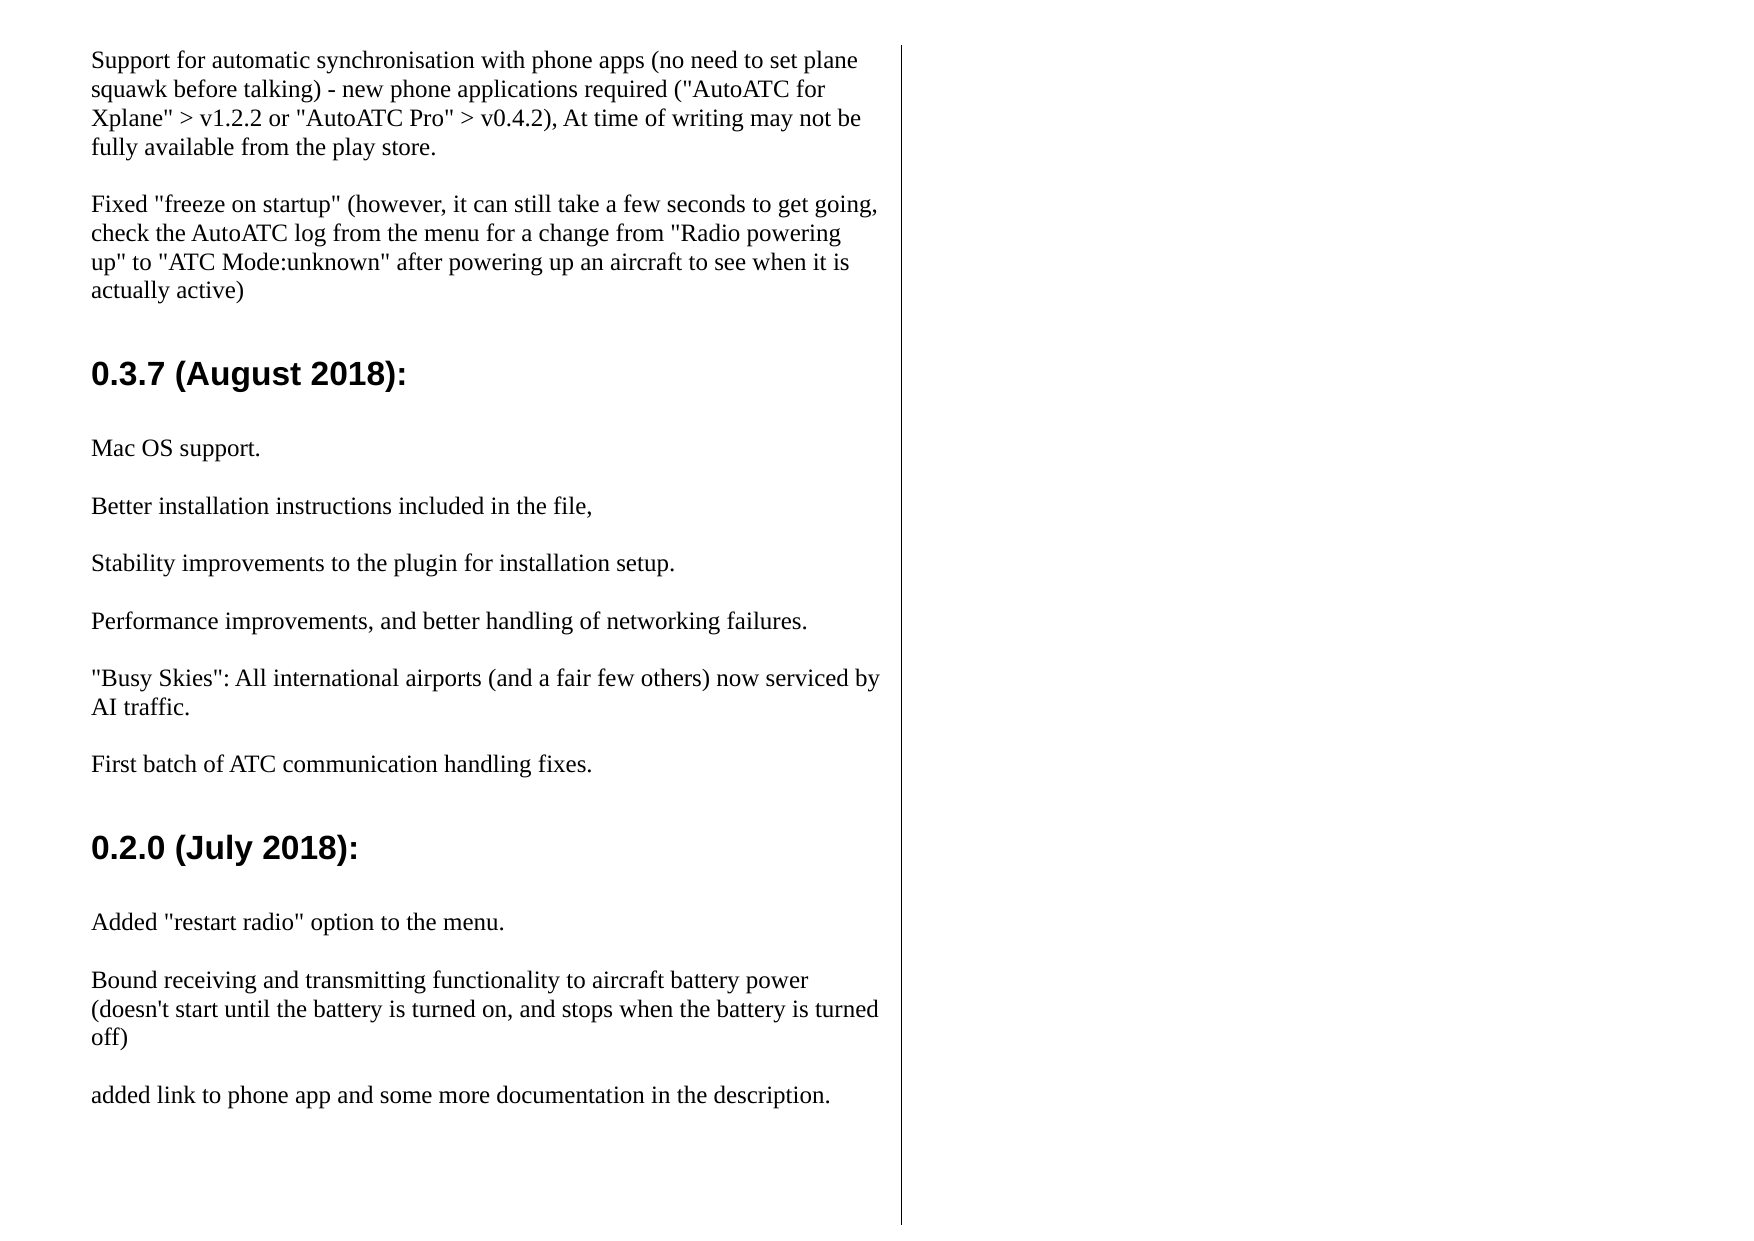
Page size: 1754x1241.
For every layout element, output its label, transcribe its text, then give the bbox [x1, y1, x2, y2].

text "Busy Skies": All international airports (and a fair few others) now serviced by AI traffic. [91, 663, 881, 721]
text Added "restart radio" option to the menu. [91, 907, 881, 936]
text added link to phone app and some more documentation in the description. [91, 1080, 881, 1109]
subtitle 0.2.0 (July 2018): [91, 828, 898, 866]
text Better installation instructions included in the file, [91, 491, 881, 519]
text Support for automatic synchronisation with phone apps (no need to set plane squawk before talking) - new phone applications required ("AutoATC for Xplane" > v1.2.2 or "AutoATC Pro" > v0.4.2), At time of writing may not be fully available from the play store. [91, 45, 881, 160]
text Fixed "freeze on startup" (however, it can still take a few seconds to get going, check the AutoATC log from the menu for a change from "Radio powering up" to "ATC Mode:unknown" after powering up an aircraft to see when it is actually active) [91, 189, 881, 304]
text Stability improvements to the plugin for installation setup. [91, 548, 881, 577]
text Performance improvements, and better handling of networking failures. [91, 606, 881, 634]
subtitle 0.3.7 (August 2018): [91, 353, 898, 392]
text Mac OS support. [91, 433, 881, 462]
text First batch of ATC communication handling fixes. [91, 749, 881, 778]
text Bound receiving and transmitting functionality to aircraft battery power (doesn't start until the battery is turned on, and stops when the battery is turned off) [91, 965, 881, 1051]
